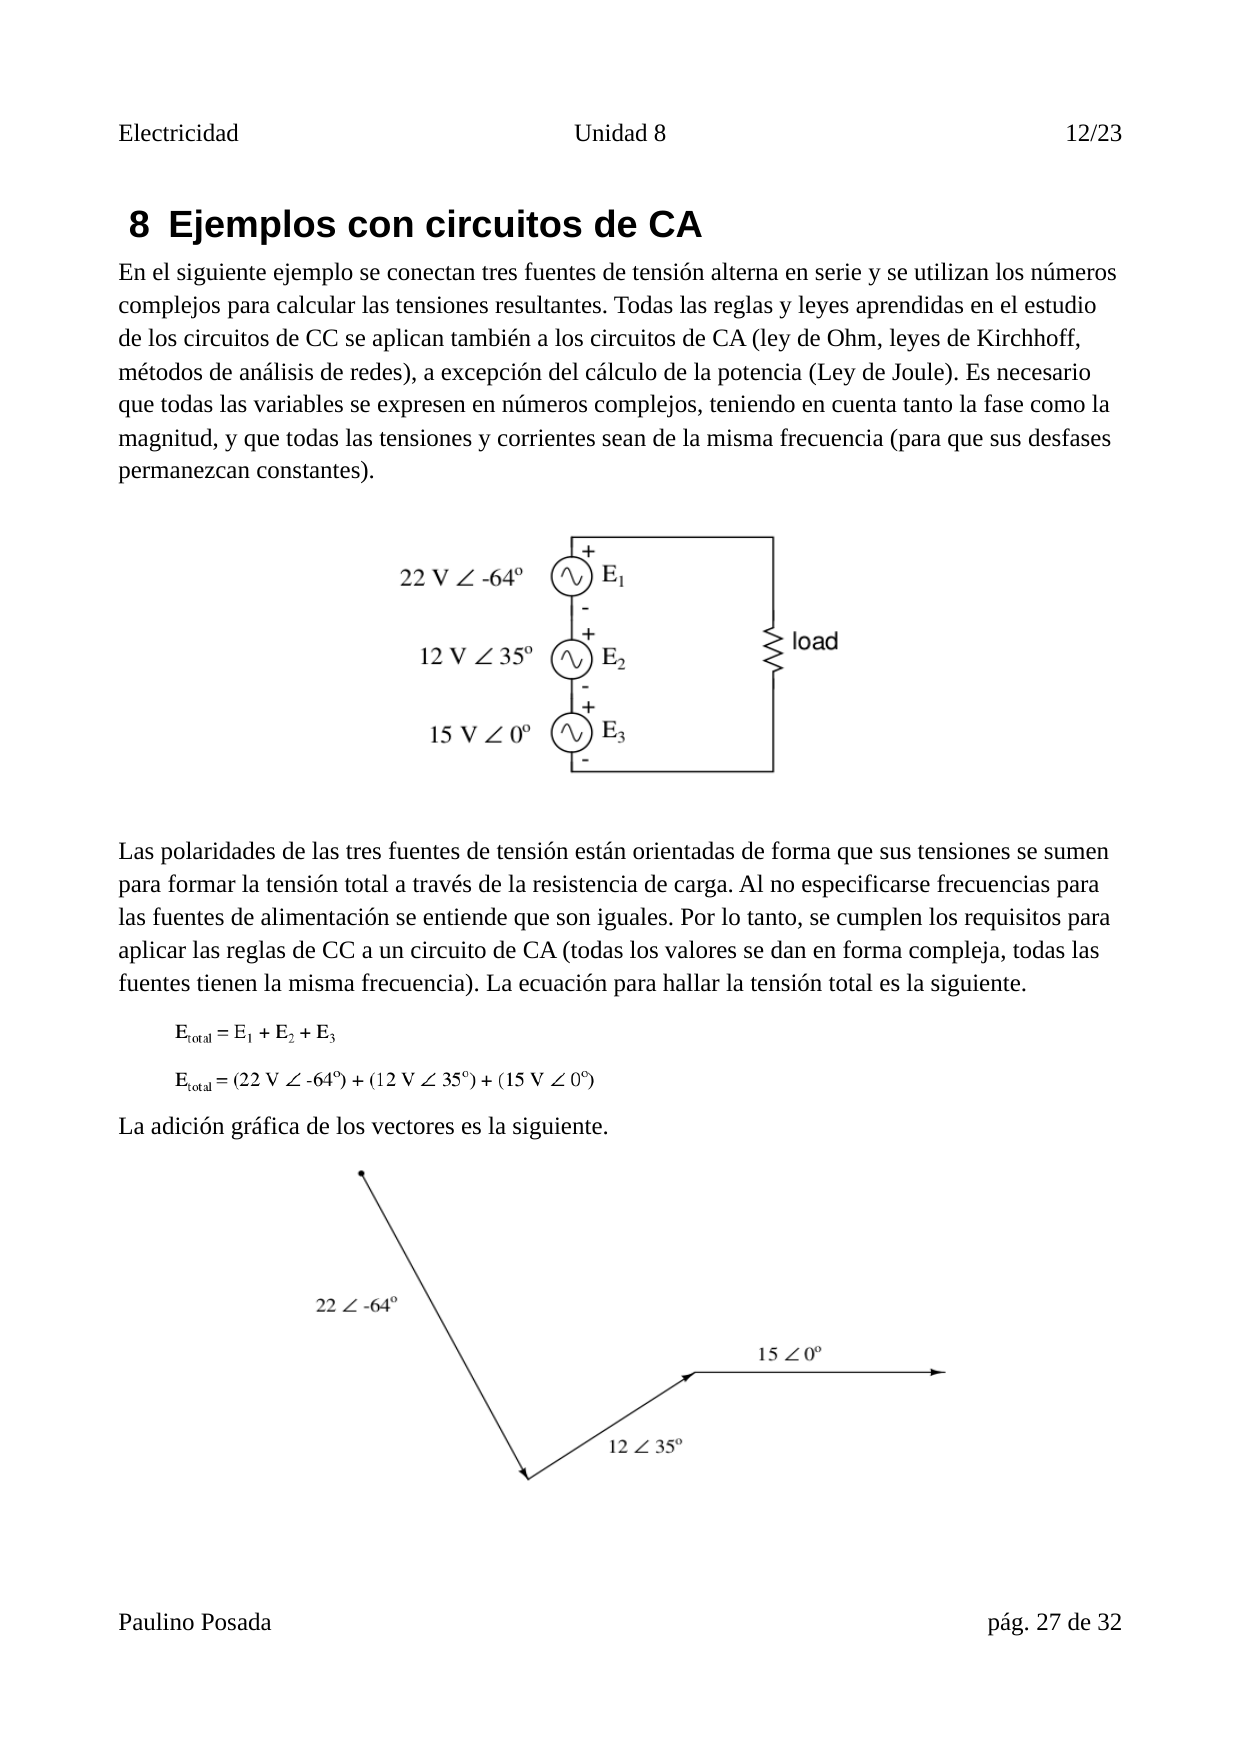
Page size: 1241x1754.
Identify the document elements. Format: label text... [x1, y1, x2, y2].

picture [390, 503, 850, 785]
picture [165, 1016, 603, 1096]
text En el siguiente ejemplo se conectan tres fuentes de tensión alterna en serie y se utilizan los números complejos para calcular las tensiones resultantes. Todas las reglas y leyes aprendidas en el estudio de los circuitos de CC se aplican también a los circuitos de CA (ley de Ohm, leyes de Kirchhoff, métodos de análisis de redes), a excepción del cálculo de la potencia (Ley de Joule). Es necesario que todas las variables se expresen en números complejos, teniendo en cuenta tanto la fase como la magnitud, y que todas las tensiones y corrientes sean de la misma frecuencia (para que sus desfases permanezcan constantes). [118, 257, 1122, 484]
subtitle Ejemplos con circuitos de CA [118, 201, 1122, 245]
text La adición gráfica de los vectores es la siguiente. [118, 1111, 1122, 1140]
text Las polaridades de las tres fuentes de tensión están orientadas de forma que sus tensiones se sumen para formar la tensión total a través de la resistencia de carga. Al no especificarse frecuencias para las fuentes de alimentación se entiende que son iguales. Por lo tanto, se cumplen los requisitos para aplicar las reglas de CC a un circuito de CA (todas los valores se dan en forma compleja, todas las fuentes tienen la misma frecuencia). La ecuación para hallar la tensión total es la siguiente. [118, 836, 1122, 997]
picture [283, 1158, 957, 1486]
